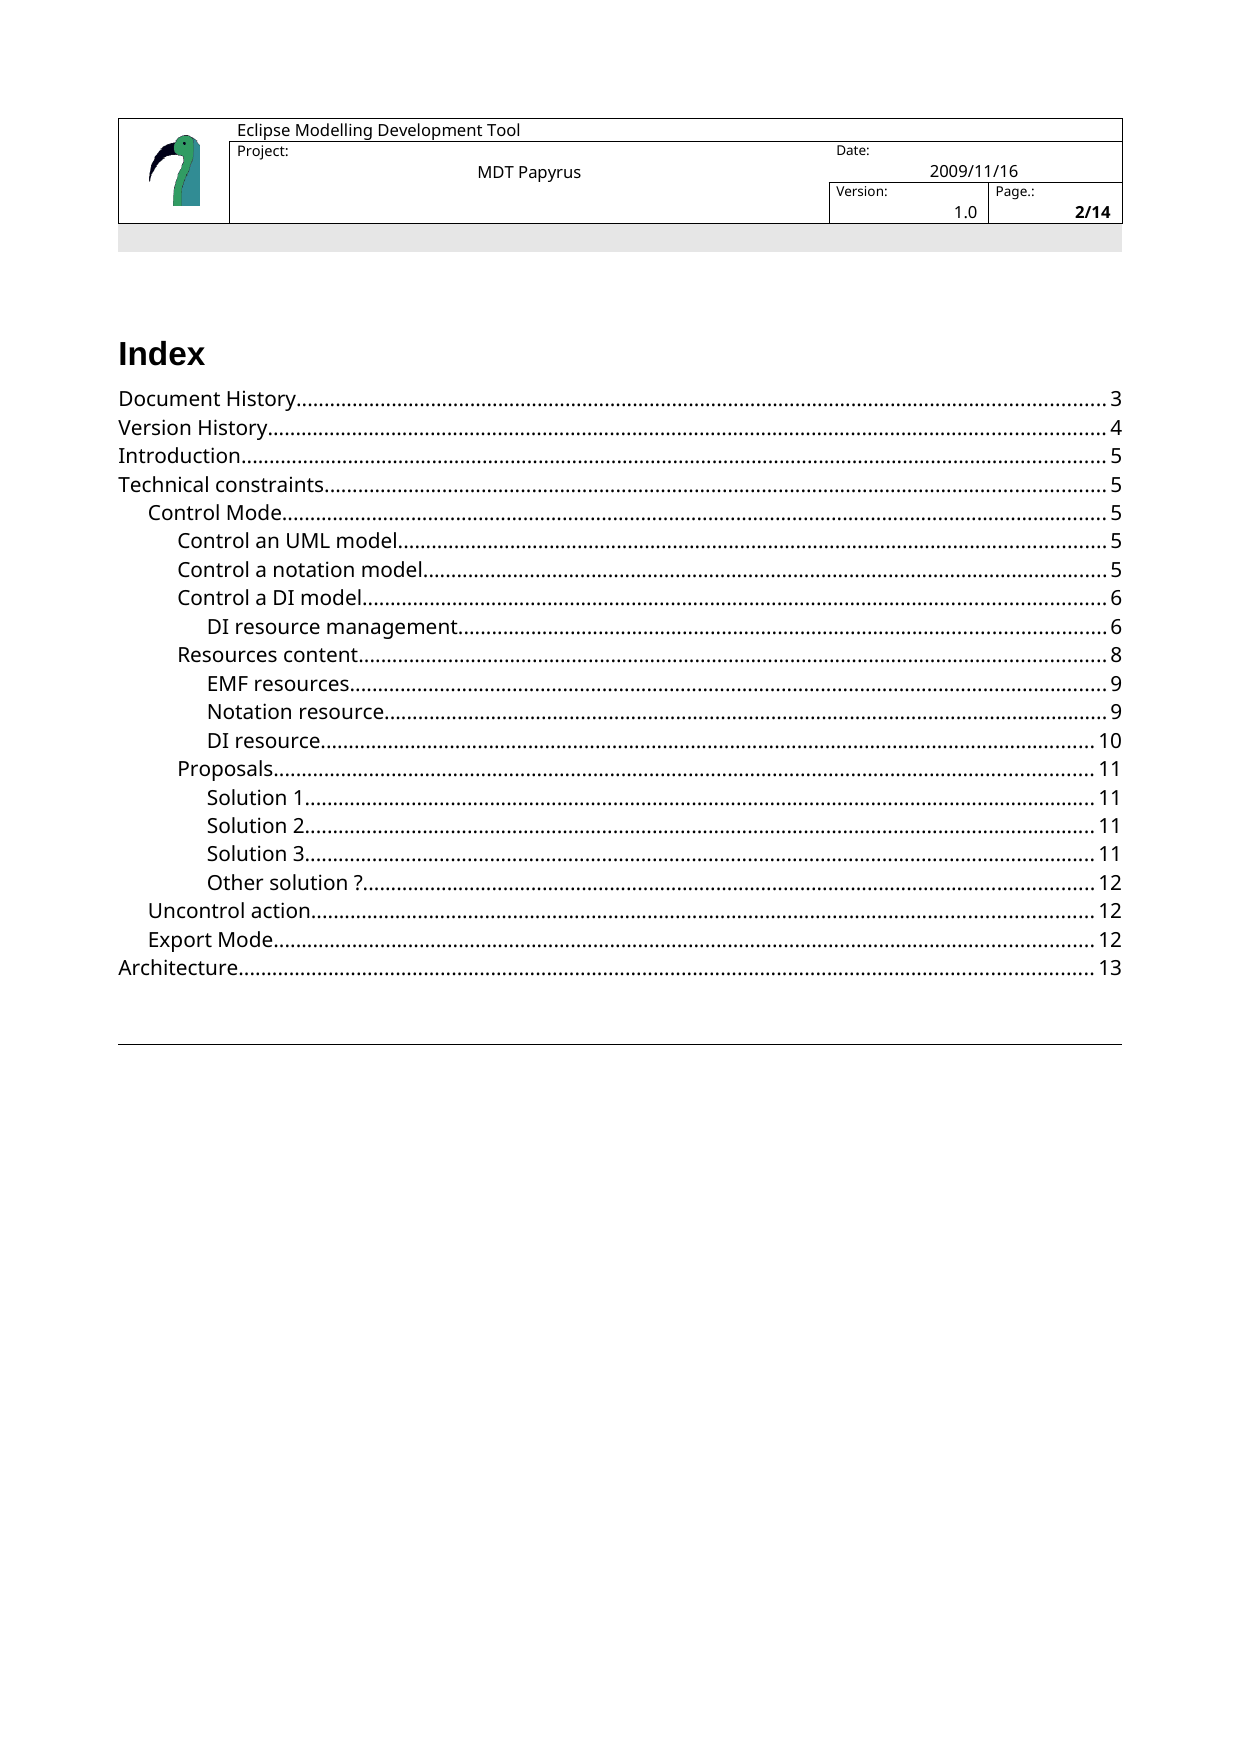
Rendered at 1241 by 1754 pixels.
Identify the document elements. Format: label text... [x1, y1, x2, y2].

text Control a DI model 6 [177, 583, 1122, 612]
text Solution 3 11 [207, 839, 1122, 868]
text Introduction 5 [118, 441, 1122, 470]
text Technical constraints 5 [118, 470, 1122, 498]
text Resources content 8 [177, 640, 1122, 669]
text Document History 3 [118, 384, 1122, 413]
text EMF resources 9 [207, 669, 1122, 697]
text Proposals 11 [177, 754, 1122, 783]
text Control an UML model 5 [177, 527, 1122, 555]
text Export Mode 12 [148, 925, 1122, 953]
text DI resource 10 [207, 726, 1122, 754]
text Control a notation model 5 [177, 555, 1122, 583]
text Other solution ? 12 [207, 868, 1122, 896]
text DI resource management 6 [207, 612, 1122, 640]
text Notation resource 9 [207, 697, 1122, 726]
text Architecture 13 [118, 953, 1122, 982]
text Control Mode 5 [148, 498, 1122, 527]
text Uncontrol action 12 [148, 896, 1122, 925]
picture [147, 133, 201, 209]
subtitle Index [118, 335, 1122, 372]
text Solution 1 11 [207, 783, 1122, 811]
text Version History 4 [118, 413, 1122, 441]
text Solution 2 11 [207, 811, 1122, 839]
